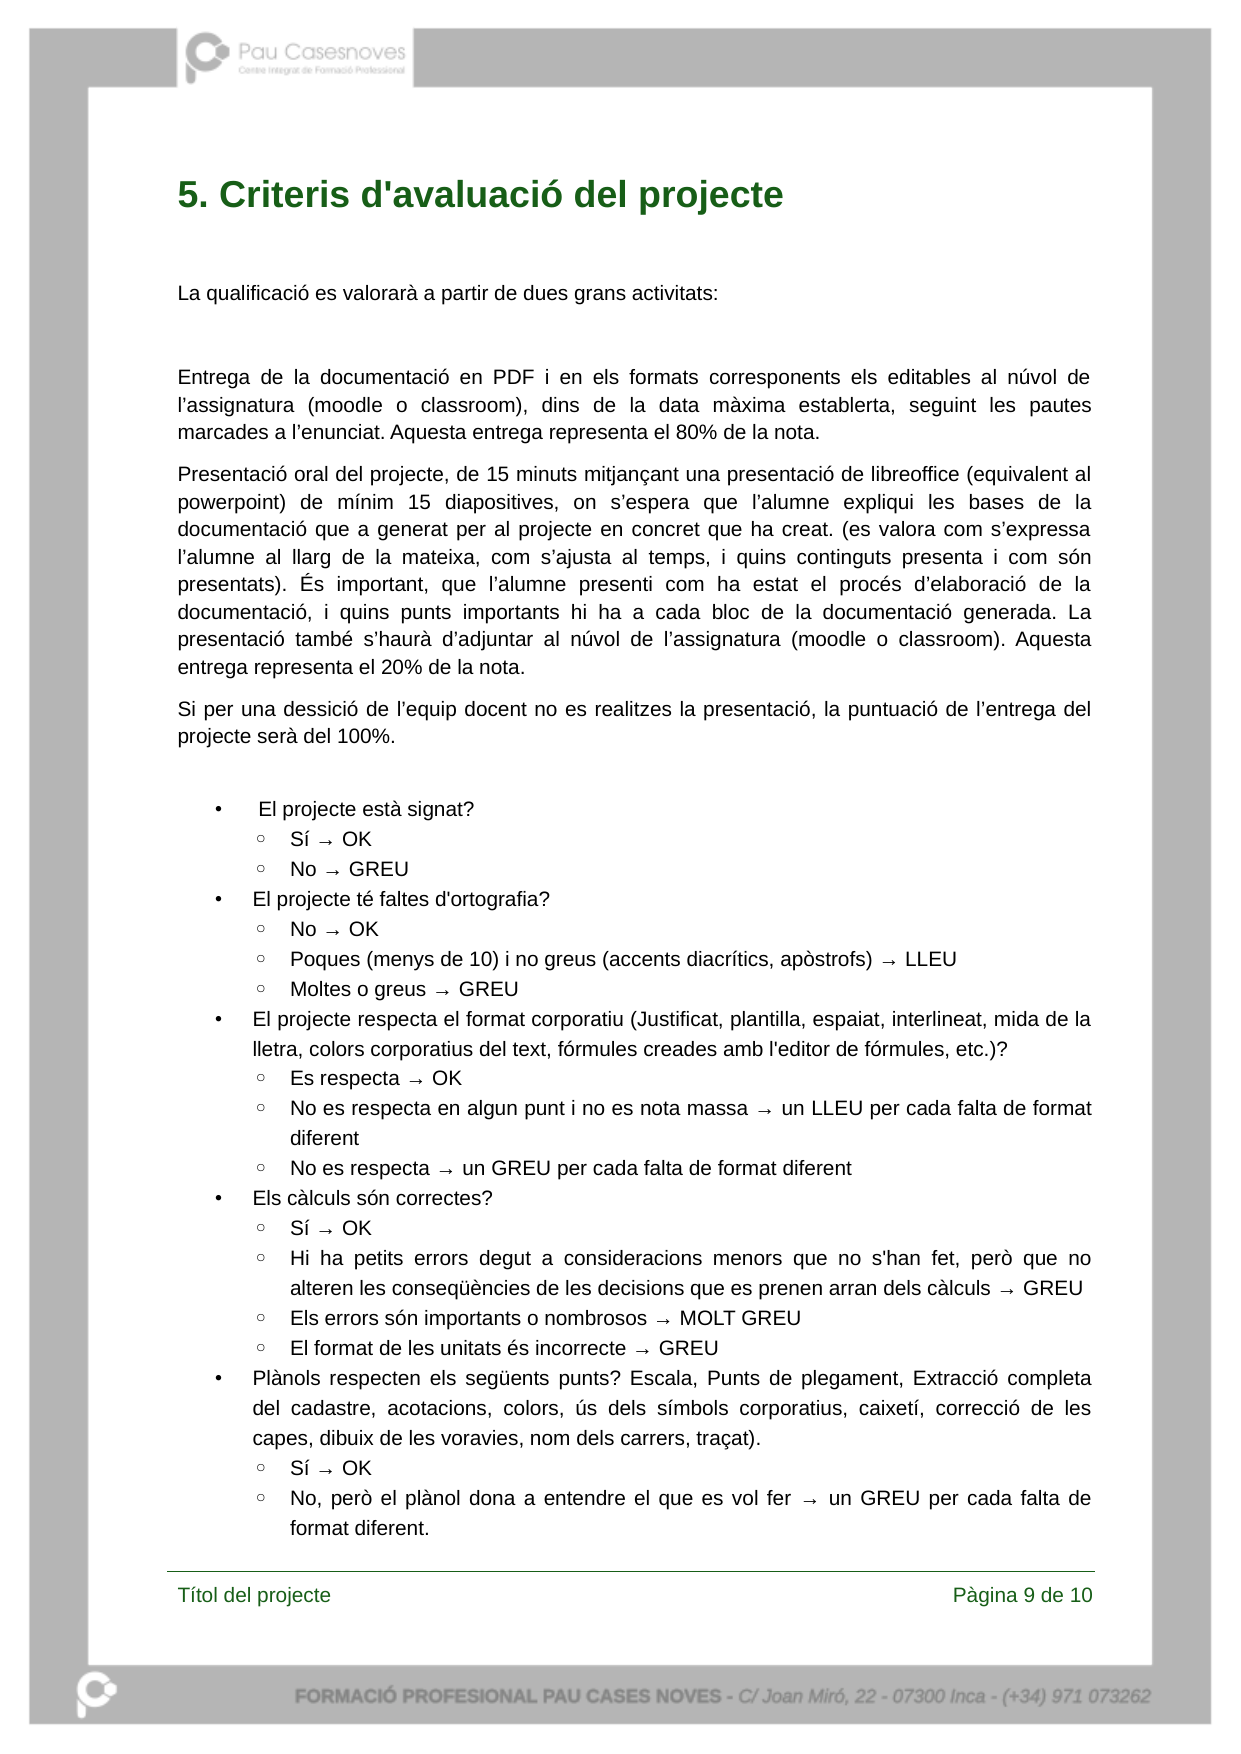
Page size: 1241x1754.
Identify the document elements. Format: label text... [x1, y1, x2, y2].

list Moltes o greus → GREU [252, 976, 1093, 1000]
list Es respecta → OK [252, 1066, 1093, 1090]
text Entrega de la documentació en PDF i en els formats corresponents els editables al núvol de l’assignatura (moodle o classroom), dins de la data màxima establerta, seguint les pautes marcades a l’enunciat. Aquesta entrega representa el 80% de la nota. [177, 365, 1093, 444]
list Sí → OK [252, 1456, 1093, 1480]
list Els càlculs són correctes? [215, 1186, 1093, 1210]
list Poques (menys de 10) i no greus (accents diacrítics, apòstrofs) → LLEU [252, 946, 1093, 970]
list Plànols respecten els següents punts? Escala, Punts de plegament, Extracció completa del cadastre, acotacions, colors, ús dels símbols corporatius, caixetí, correcció de les capes, dibuix de les voravies, nom dels carrers, traçat). [215, 1366, 1093, 1450]
text Presentació oral del projecte, de 15 minuts mitjançant una presentació de libreoffice (equivalent al powerpoint) de mínim 15 diapositives, on s’espera que l’alumne expliqui les bases de la documentació que a generat per al projecte en concret que ha creat. (es valora com s’expressa l’alumne al llarg de la mateixa, com s’ajusta al temps, i quins continguts presenta i com són presentats). És important, que l’alumne presenti com ha estat el procés d’elaboració de la documentació, i quins punts importants hi ha a cada bloc de la documentació generada. La presentació també s’haurà d’adjuntar al núvol de l’assignatura (moodle o classroom). Aquesta entrega representa el 20% de la nota. [177, 462, 1093, 679]
list Els errors són importants o nombrosos → MOLT GREU [252, 1306, 1093, 1330]
list Sí → OK [252, 826, 1093, 850]
list El projecte respecta el format corporatiu (Justificat, plantilla, espaiat, interlineat, mida de la lletra, colors corporatius del text, fórmules creades amb l'editor de fórmules, etc.)? [215, 1006, 1093, 1060]
list No → GREU [252, 856, 1093, 880]
list El projecte està signat? [215, 796, 1093, 820]
list Hi ha petits errors degut a consideracions menors que no s'han fet, però que no alteren les conseqüències de les decisions que es prenen arran dels càlculs → GREU [252, 1246, 1093, 1300]
list El projecte té faltes d'ortografia? [215, 886, 1093, 910]
list No es respecta → un GREU per cada falta de format diferent [252, 1156, 1093, 1180]
list No es respecta en algun punt i no es nota massa → un LLEU per cada falta de format diferent [252, 1096, 1093, 1150]
picture [0, 0, 1241, 1754]
list El format de les unitats és incorrecte → GREU [252, 1336, 1093, 1360]
list No, però el plànol dona a entendre el que es vol fer → un GREU per cada falta de format diferent. [252, 1486, 1093, 1540]
list No → OK [252, 916, 1093, 940]
list Sí → OK [252, 1216, 1093, 1240]
subtitle 5. Criteris d'avaluació del projecte [177, 173, 1093, 216]
text La qualificació es valorarà a partir de dues grans activitats: [177, 281, 1093, 305]
text Si per una dessició de l’equip docent no es realitzes la presentació, la puntuació de l’entrega del projecte serà del 100%. [177, 697, 1093, 748]
